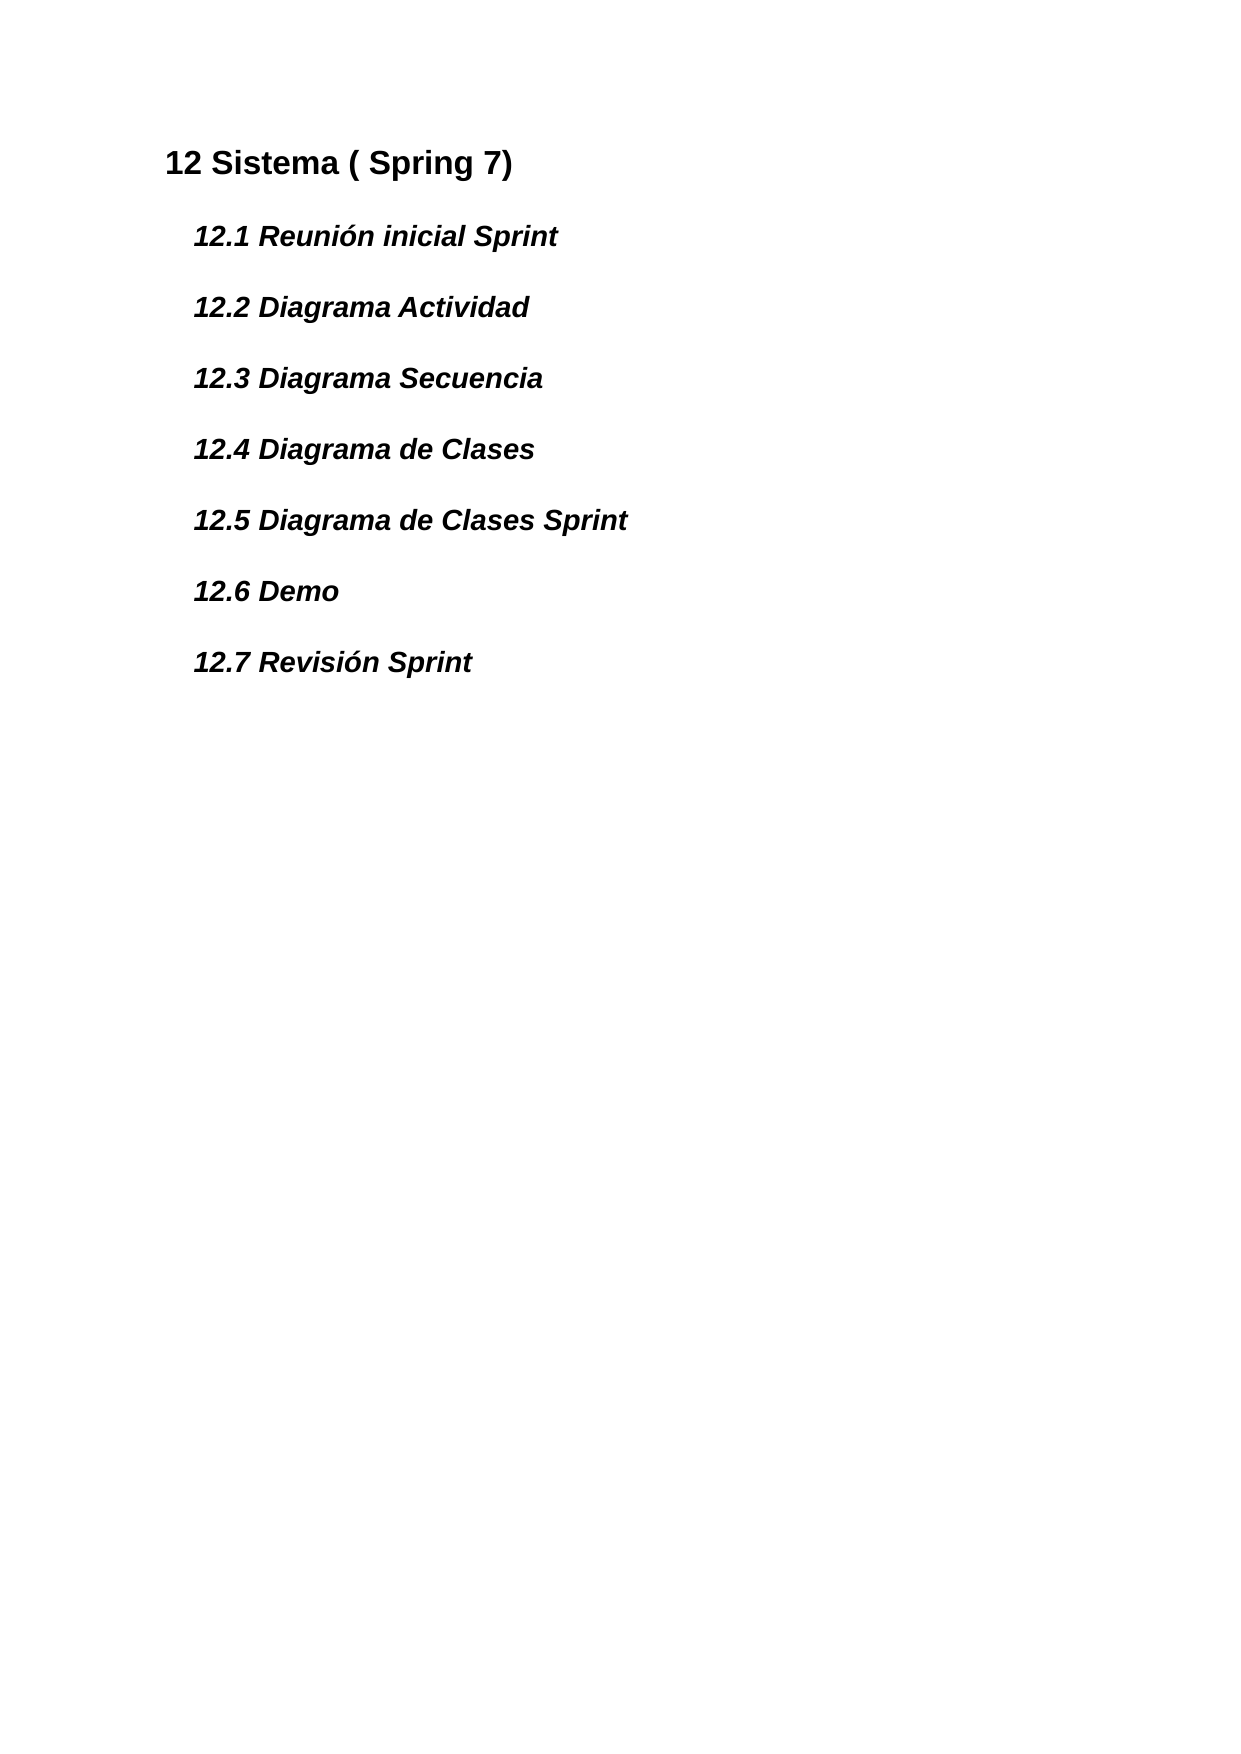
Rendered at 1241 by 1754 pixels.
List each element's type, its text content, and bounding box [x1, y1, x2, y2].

subtitle Diagrama de Clases [185, 432, 1122, 466]
subtitle Demo [185, 574, 1122, 608]
subtitle Diagrama Actividad [185, 290, 1122, 324]
subtitle Revisión Sprint [185, 645, 1122, 679]
subtitle Diagrama de Clases Sprint [185, 503, 1122, 537]
subtitle Sistema ( Spring 7) [156, 143, 1122, 182]
subtitle Reunión inicial Sprint [185, 219, 1122, 253]
subtitle Diagrama Secuencia [185, 361, 1122, 395]
